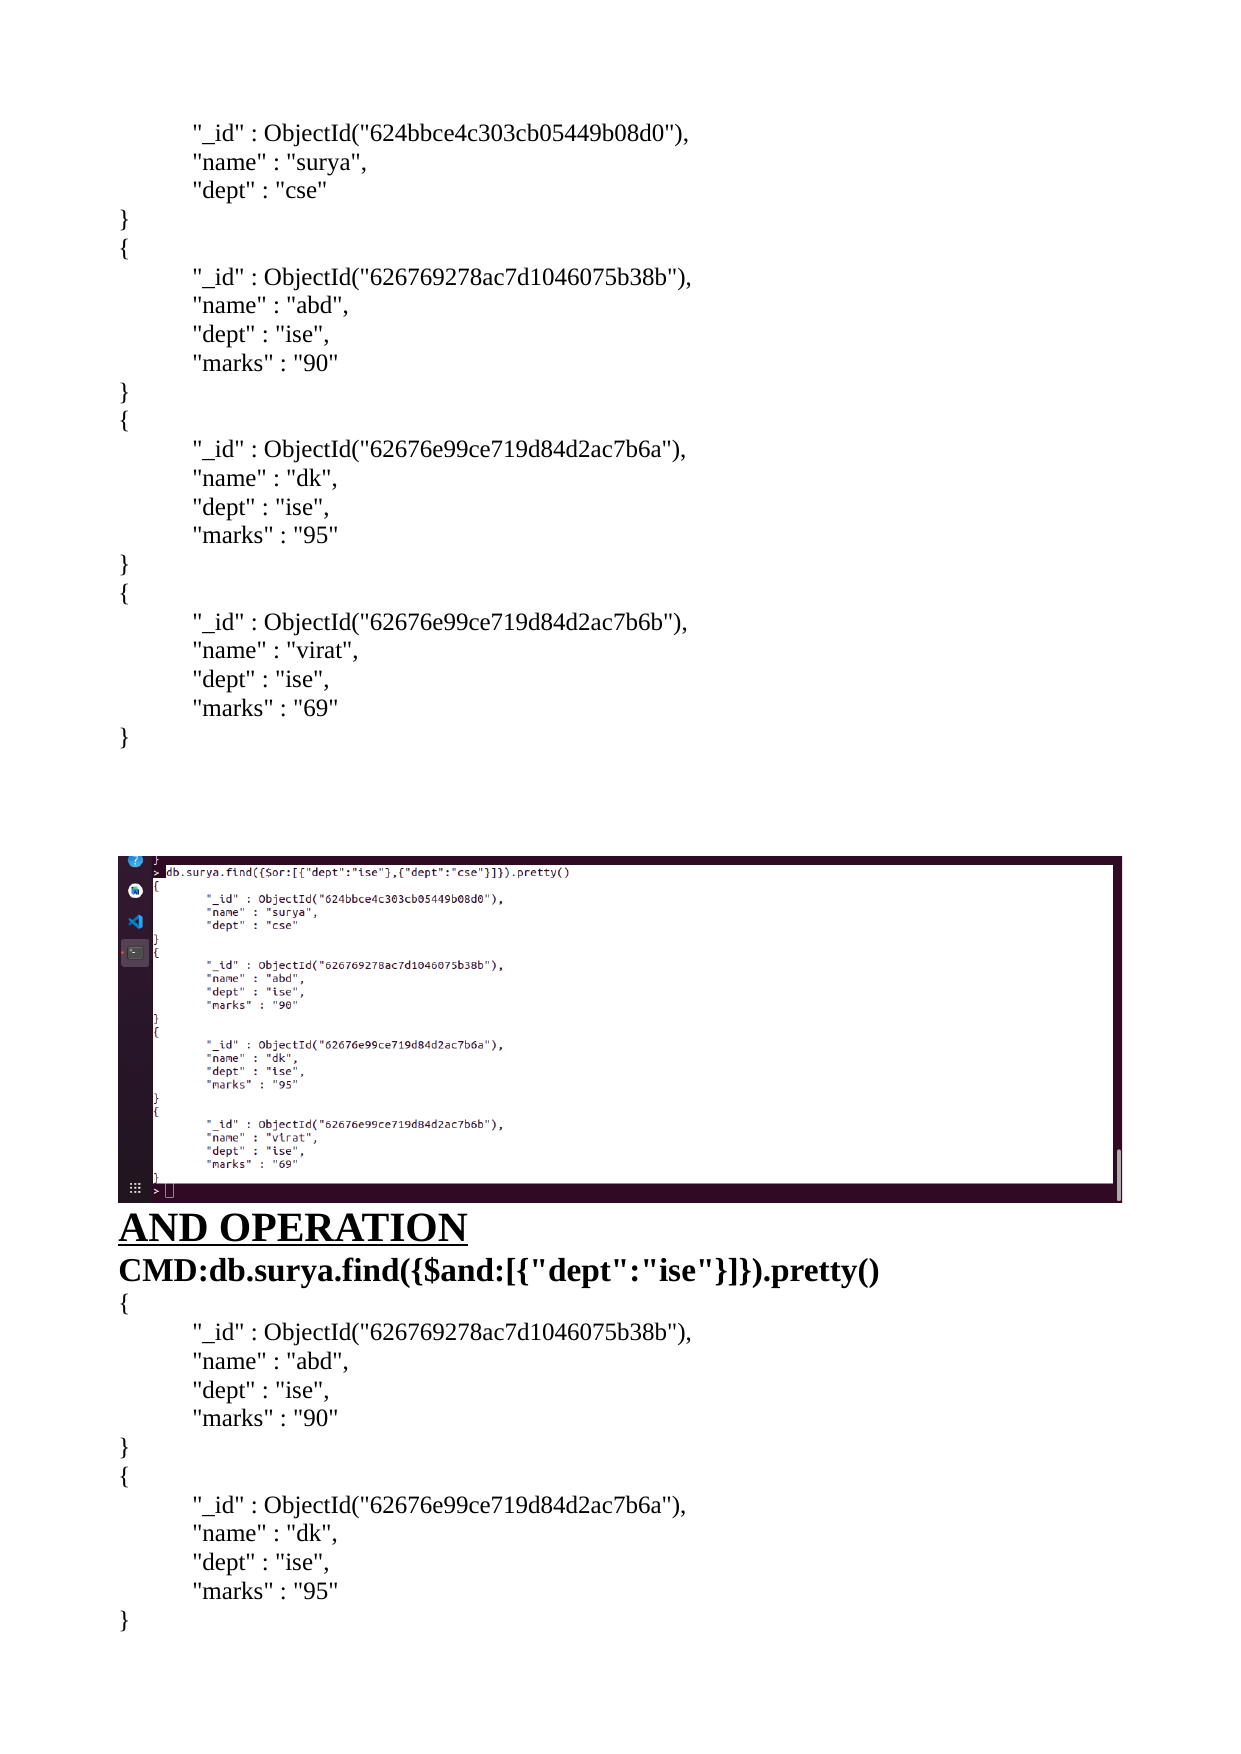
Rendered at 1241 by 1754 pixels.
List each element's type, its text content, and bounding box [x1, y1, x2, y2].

text "marks" : "90" [118, 1403, 1122, 1432]
text { [118, 578, 1122, 607]
text { [118, 1288, 1122, 1317]
text "dept" : "ise", [118, 1375, 1122, 1403]
text "dept" : "cse" [118, 176, 1122, 204]
text "name" : "abd", [118, 291, 1122, 319]
text "marks" : "69" [118, 693, 1122, 722]
text } [118, 549, 1122, 578]
text "name" : "surya", [118, 147, 1122, 176]
text "_id" : ObjectId("626769278ac7d1046075b38b"), [118, 262, 1122, 291]
text CMD:db.surya.find({$and:[{"dept":"ise"}]}).pretty() [118, 1250, 1122, 1288]
text "_id" : ObjectId("624bbce4c303cb05449b08d0"), [118, 118, 1122, 147]
picture [118, 856, 1123, 1203]
text } [118, 377, 1122, 406]
text "marks" : "95" [118, 521, 1122, 549]
text { [118, 1461, 1122, 1490]
text "dept" : "ise", [118, 1547, 1122, 1576]
text "_id" : ObjectId("62676e99ce719d84d2ac7b6a"), [118, 434, 1122, 463]
text "marks" : "95" [118, 1576, 1122, 1605]
text } [118, 1432, 1122, 1461]
text "name" : "abd", [118, 1346, 1122, 1375]
text { [118, 233, 1122, 262]
text } [118, 722, 1122, 751]
text } [118, 204, 1122, 233]
text "name" : "dk", [118, 1518, 1122, 1547]
text "dept" : "ise", [118, 492, 1122, 521]
text "_id" : ObjectId("626769278ac7d1046075b38b"), [118, 1317, 1122, 1346]
text "dept" : "ise", [118, 664, 1122, 693]
text "marks" : "90" [118, 348, 1122, 377]
text AND OPERATION [118, 1203, 1122, 1250]
text "_id" : ObjectId("62676e99ce719d84d2ac7b6a"), [118, 1490, 1122, 1518]
text "name" : "dk", [118, 463, 1122, 492]
text [118, 837, 1122, 856]
text "dept" : "ise", [118, 319, 1122, 348]
text "name" : "virat", [118, 636, 1122, 664]
text } [118, 1605, 1122, 1633]
text { [118, 406, 1122, 434]
text "_id" : ObjectId("62676e99ce719d84d2ac7b6b"), [118, 607, 1122, 636]
